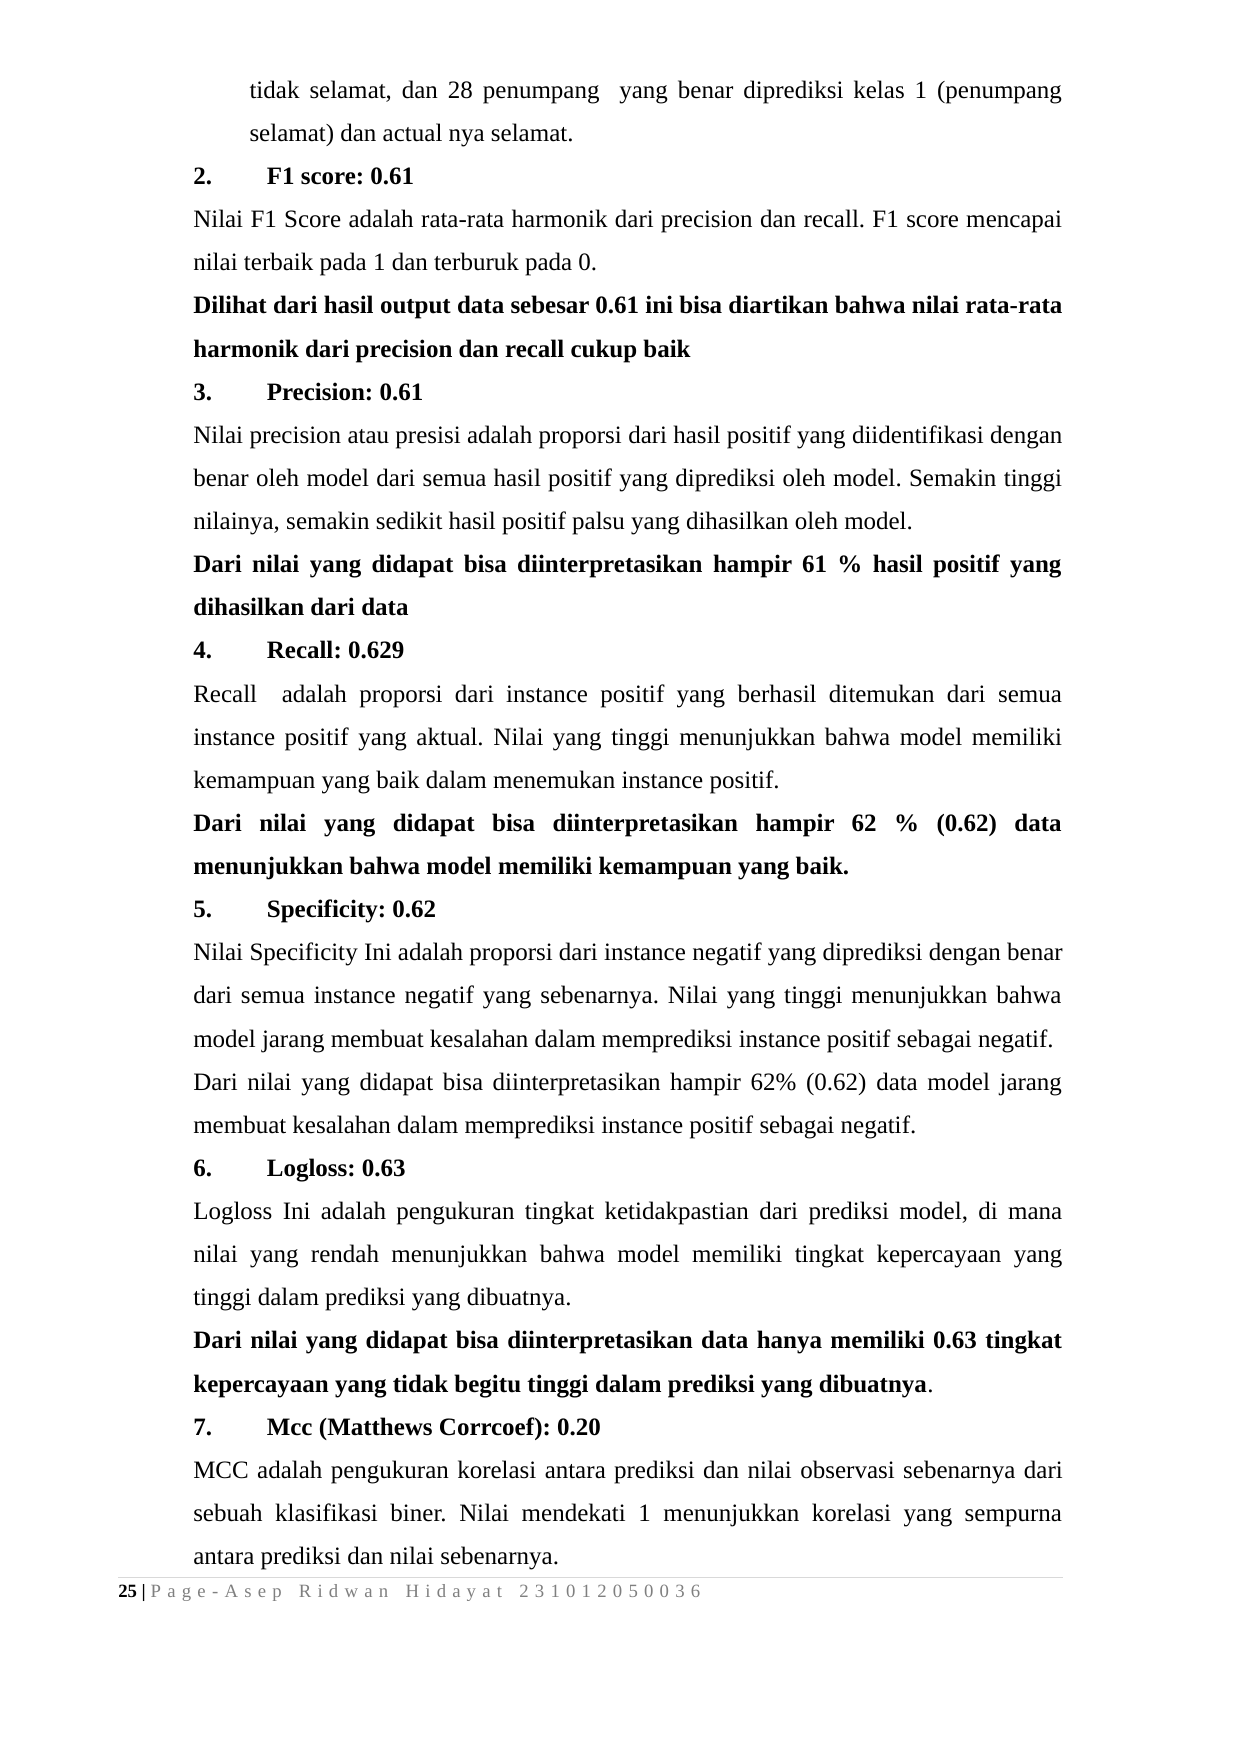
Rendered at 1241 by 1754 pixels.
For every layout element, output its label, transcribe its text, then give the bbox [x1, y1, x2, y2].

list Logloss Ini adalah pengukuran tingkat ketidakpastian dari prediksi model, di mana nilai yang rendah menunjukkan bahwa model memiliki tingkat kepercayaan yang tinggi dalam prediksi yang dibuatnya. [193, 1196, 1063, 1311]
list Nilai Specificity Ini adalah proporsi dari instance negatif yang diprediksi dengan benar dari semua instance negatif yang sebenarnya. Nilai yang tinggi menunjukkan bahwa model jarang membuat kesalahan dalam memprediksi instance positif sebagai negatif. [193, 937, 1063, 1052]
list tidak selamat, dan 28 penumpang yang benar diprediksi kelas 1 (penumpang selamat) dan actual nya selamat. [249, 75, 1063, 147]
list Specificity: 0.62 [193, 894, 1063, 923]
list Logloss: 0.63 [193, 1153, 1063, 1182]
list Precision: 0.61 [193, 377, 1063, 406]
list Nilai precision atau presisi adalah proporsi dari hasil positif yang diidentifikasi dengan benar oleh model dari semua hasil positif yang diprediksi oleh model. Semakin tinggi nilainya, semakin sedikit hasil positif palsu yang dihasilkan oleh model. [193, 420, 1063, 535]
list Dari nilai yang didapat bisa diinterpretasikan hampir 62 % (0.62) data menunjukkan bahwa model memiliki kemampuan yang baik. [193, 808, 1063, 880]
list Dilihat dari hasil output data sebesar 0.61 ini bisa diartikan bahwa nilai rata-rata harmonik dari precision dan recall cukup baik [193, 291, 1063, 362]
list F1 score: 0.61 [193, 161, 1063, 190]
list Dari nilai yang didapat bisa diinterpretasikan data hanya memiliki 0.63 tingkat kepercayaan yang tidak begitu tinggi dalam prediksi yang dibuatnya. [193, 1326, 1063, 1397]
list Dari nilai yang didapat bisa diinterpretasikan hampir 62% (0.62) data model jarang membuat kesalahan dalam memprediksi instance positif sebagai negatif. [193, 1067, 1063, 1139]
list Recall adalah proporsi dari instance positif yang berhasil ditemukan dari semua instance positif yang aktual. Nilai yang tinggi menunjukkan bahwa model memiliki kemampuan yang baik dalam menemukan instance positif. [193, 679, 1063, 794]
list MCC adalah pengukuran korelasi antara prediksi dan nilai observasi sebenarnya dari sebuah klasifikasi biner. Nilai mendekati 1 menunjukkan korelasi yang sempurna antara prediksi dan nilai sebenarnya. [193, 1455, 1063, 1570]
list Dari nilai yang didapat bisa diinterpretasikan hampir 61 % hasil positif yang dihasilkan dari data [193, 549, 1063, 621]
list Nilai F1 Score adalah rata-rata harmonik dari precision dan recall. F1 score mencapai nilai terbaik pada 1 dan terburuk pada 0. [193, 204, 1063, 276]
list Recall: 0.629 [193, 636, 1063, 664]
list Mcc (Matthews Corrcoef): 0.20 [193, 1412, 1063, 1441]
